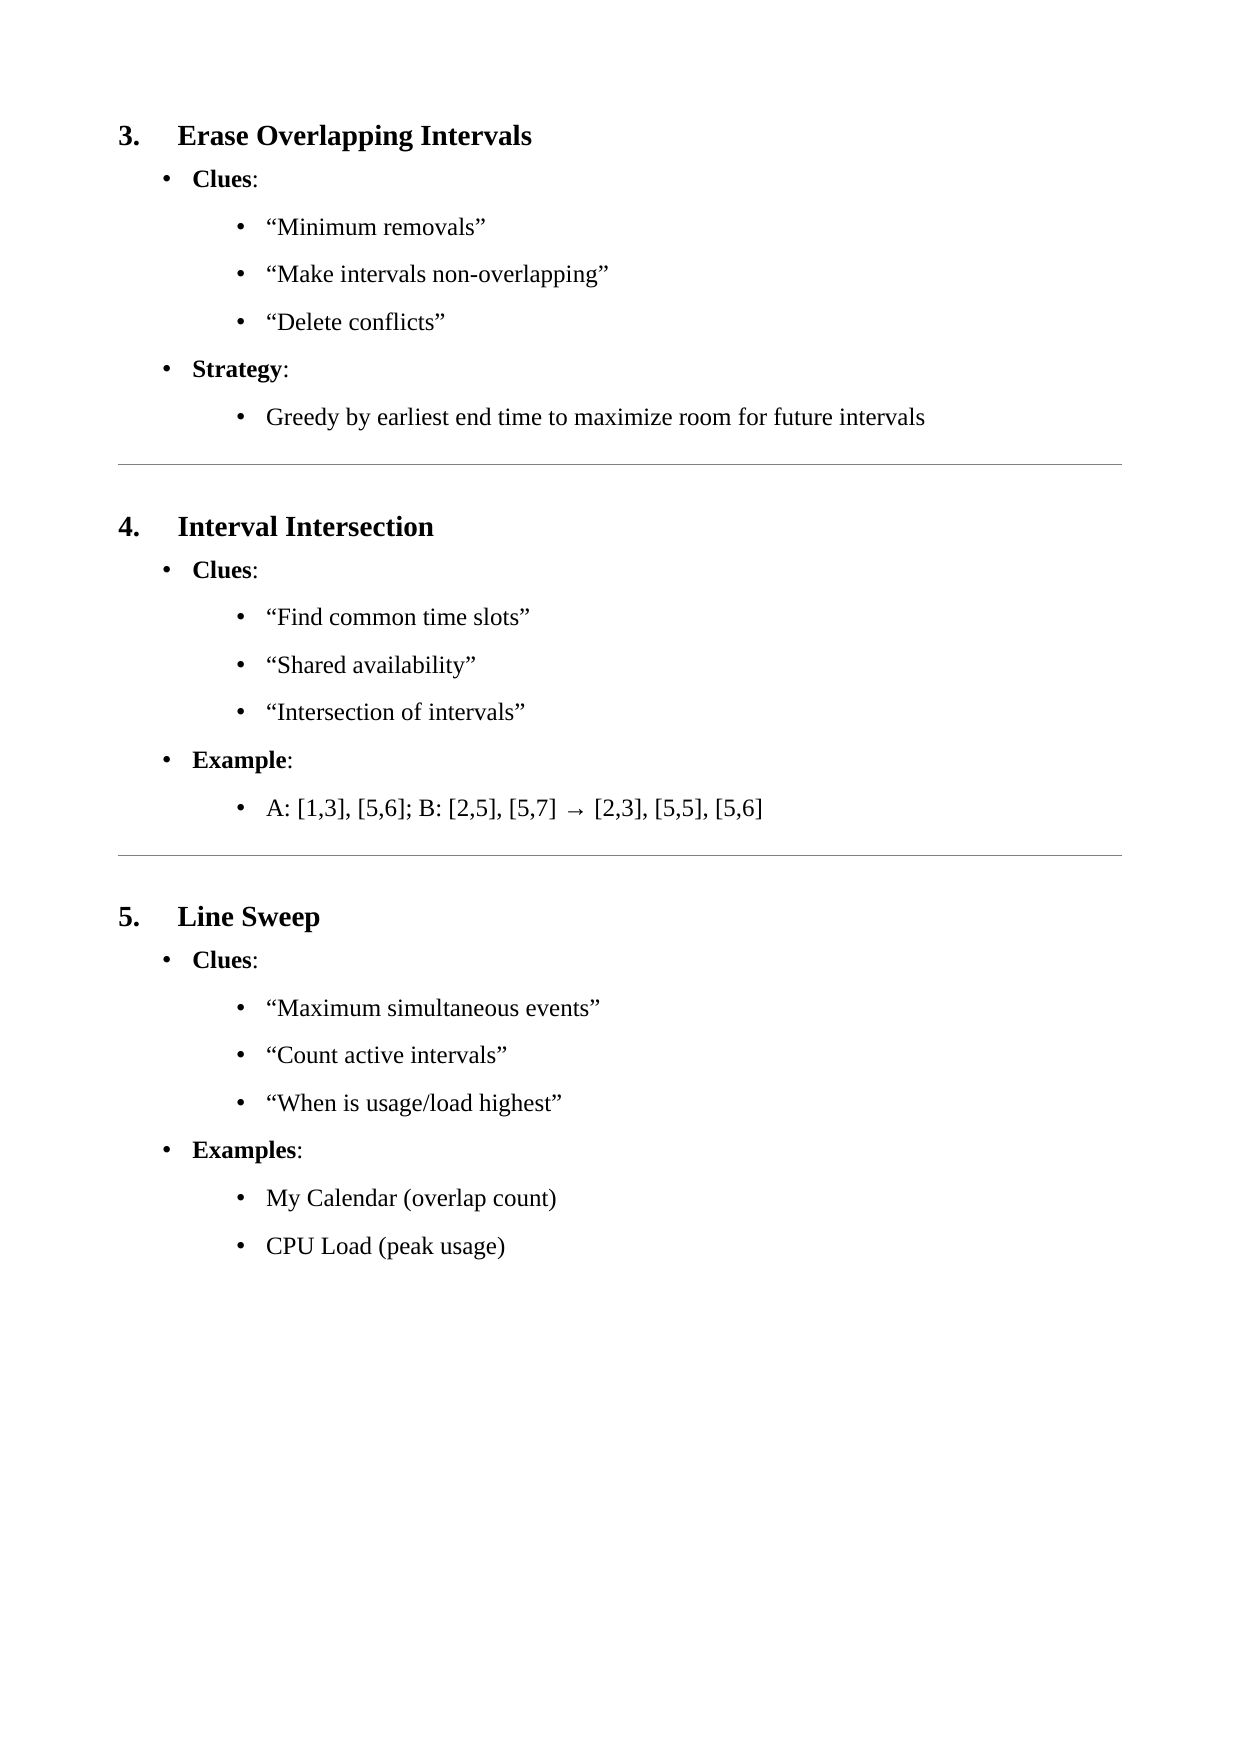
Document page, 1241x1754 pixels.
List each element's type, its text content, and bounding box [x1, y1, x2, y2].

list Strategy: [162, 354, 1122, 383]
list “Minimum removals” [236, 212, 1122, 241]
list My Calendar (overlap count) [236, 1183, 1122, 1212]
list “Find common time slots” [236, 602, 1122, 631]
list Greedy by earliest end time to maximize room for future intervals [236, 402, 1122, 431]
list “Shared availability” [236, 650, 1122, 679]
list Examples: [162, 1136, 1122, 1164]
subtitle 3. ✅ Erase Overlapping Intervals [118, 118, 1122, 152]
subtitle 4. ✅ Interval Intersection [118, 509, 1122, 542]
subtitle 5. ✅ Line Sweep [118, 899, 1122, 933]
list “Intersection of intervals” [236, 697, 1122, 726]
list Example: [162, 745, 1122, 774]
list “Make intervals non-overlapping” [236, 259, 1122, 288]
list “Count active intervals” [236, 1040, 1122, 1069]
list Clues: [162, 555, 1122, 583]
list “Delete conflicts” [236, 307, 1122, 336]
list “When is usage/load highest” [236, 1088, 1122, 1117]
list CPU Load (peak usage) [236, 1231, 1122, 1259]
list A: [1,3], [5,6]; B: [2,5], [5,7] → [2,3], [5,5], [5,6] [236, 793, 1122, 821]
list “Maximum simultaneous events” [236, 993, 1122, 1022]
list Clues: [162, 164, 1122, 193]
list Clues: [162, 945, 1122, 974]
